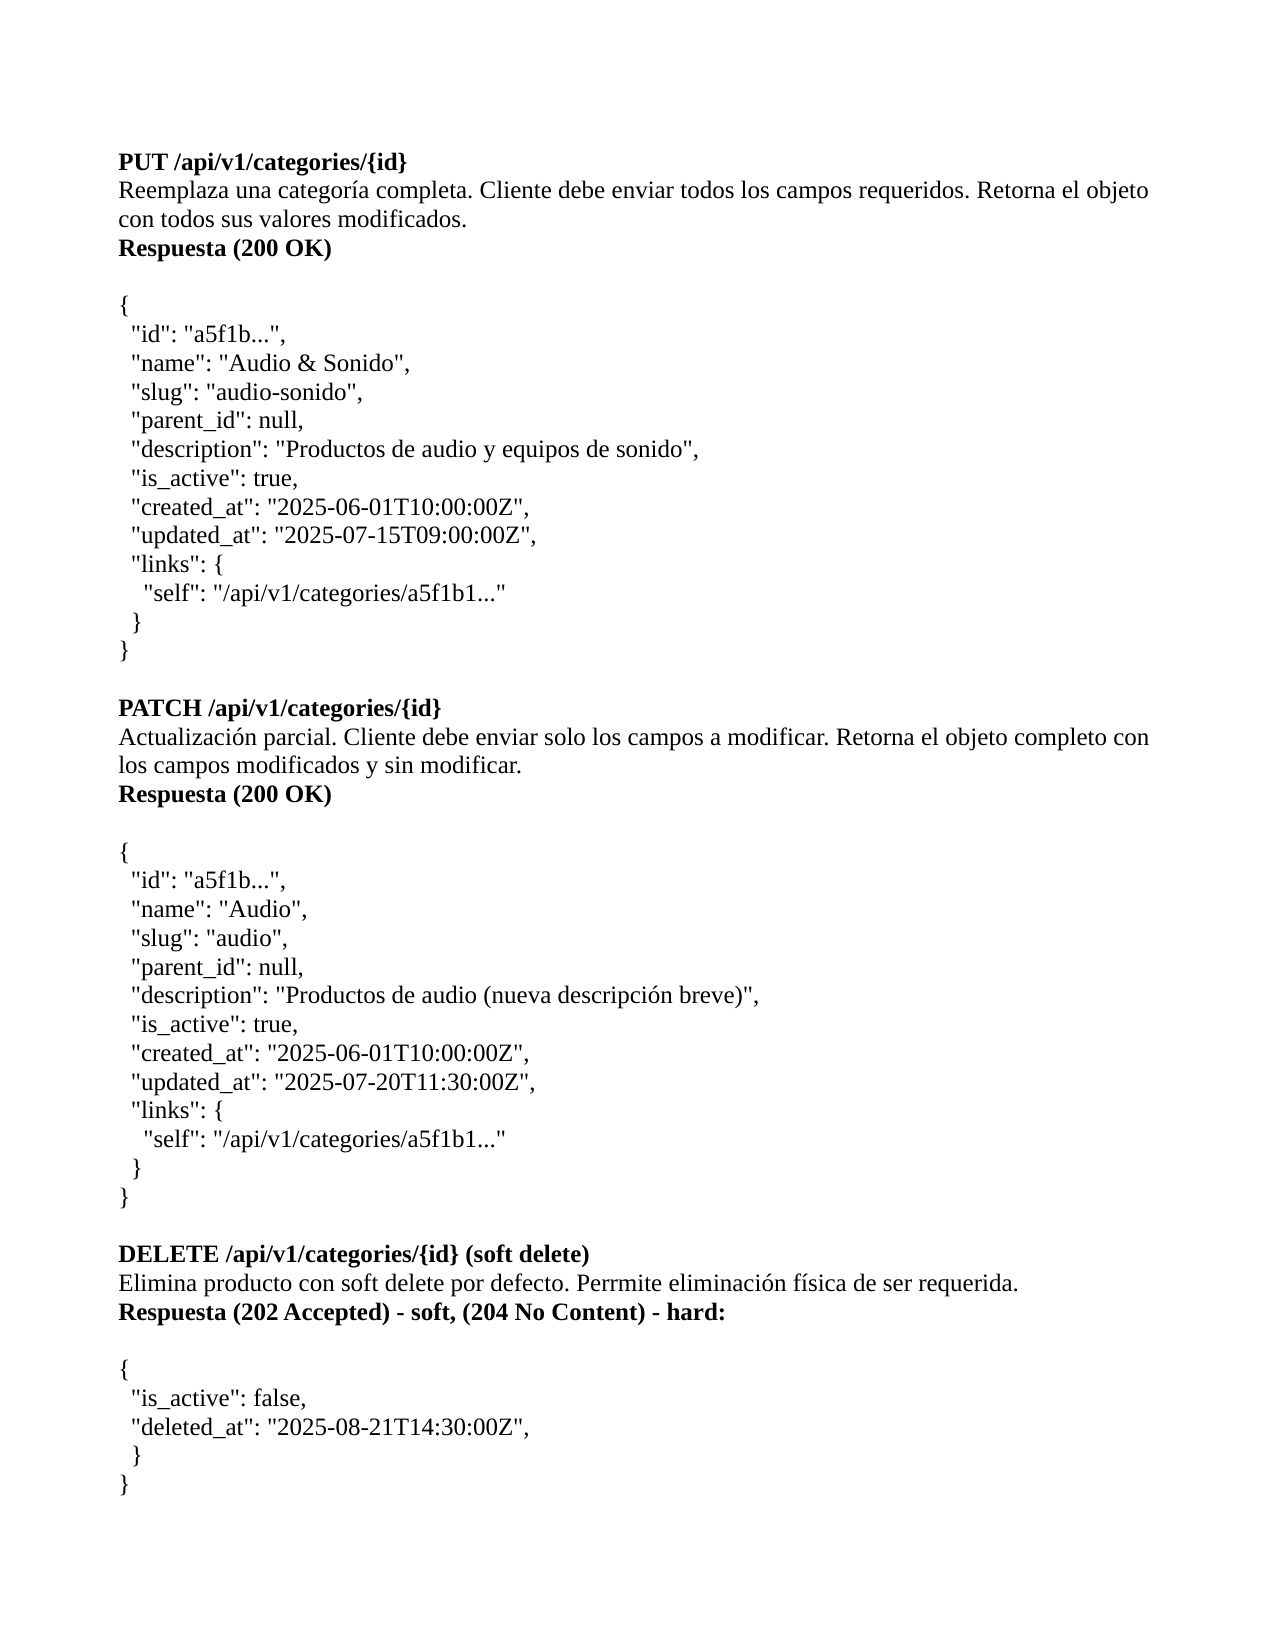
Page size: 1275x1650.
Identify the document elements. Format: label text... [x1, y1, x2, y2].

text PUT /api/v1/categories/{id} [118, 118, 1157, 176]
text { "is_active": false, "deleted_at": "2025-08-21T14:30:00Z", } } [118, 1354, 1157, 1498]
text Reemplaza una categoría completa. Cliente debe enviar todos los campos requeridos. Retorna el objeto con todos sus valores modificados. Respuesta (200 OK) { "id": "a5f1b...", "name": "Audio & Sonido", "slug": "audio-sonido", "parent_id": null, "description": "Productos de audio y equipos de sonido", "is_active": true, "created_at": "2025-06-01T10:00:00Z", "updated_at": "2025-07-15T09:00:00Z", "links": { "self": "/api/v1/categories/a5f1b1..." } } PATCH /api/v1/categories/{id} [118, 176, 1157, 722]
text Actualización parcial. Cliente debe enviar solo los campos a modificar. Retorna el objeto completo con los campos modificados y sin modificar. Respuesta (200 OK) { "id": "a5f1b...", "name": "Audio", "slug": "audio", "parent_id": null, "description": "Productos de audio (nueva descripción breve)", "is_active": true, "created_at": "2025-06-01T10:00:00Z", "updated_at": "2025-07-20T11:30:00Z", "links": { "self": "/api/v1/categories/a5f1b1..." } } DELETE /api/v1/categories/{id} (soft delete) [118, 722, 1157, 1268]
text Elimina producto con soft delete por defecto. Perrmite eliminación física de ser requerida. Respuesta (202 Accepted) - soft, (204 No Content) - hard: [118, 1268, 1157, 1354]
